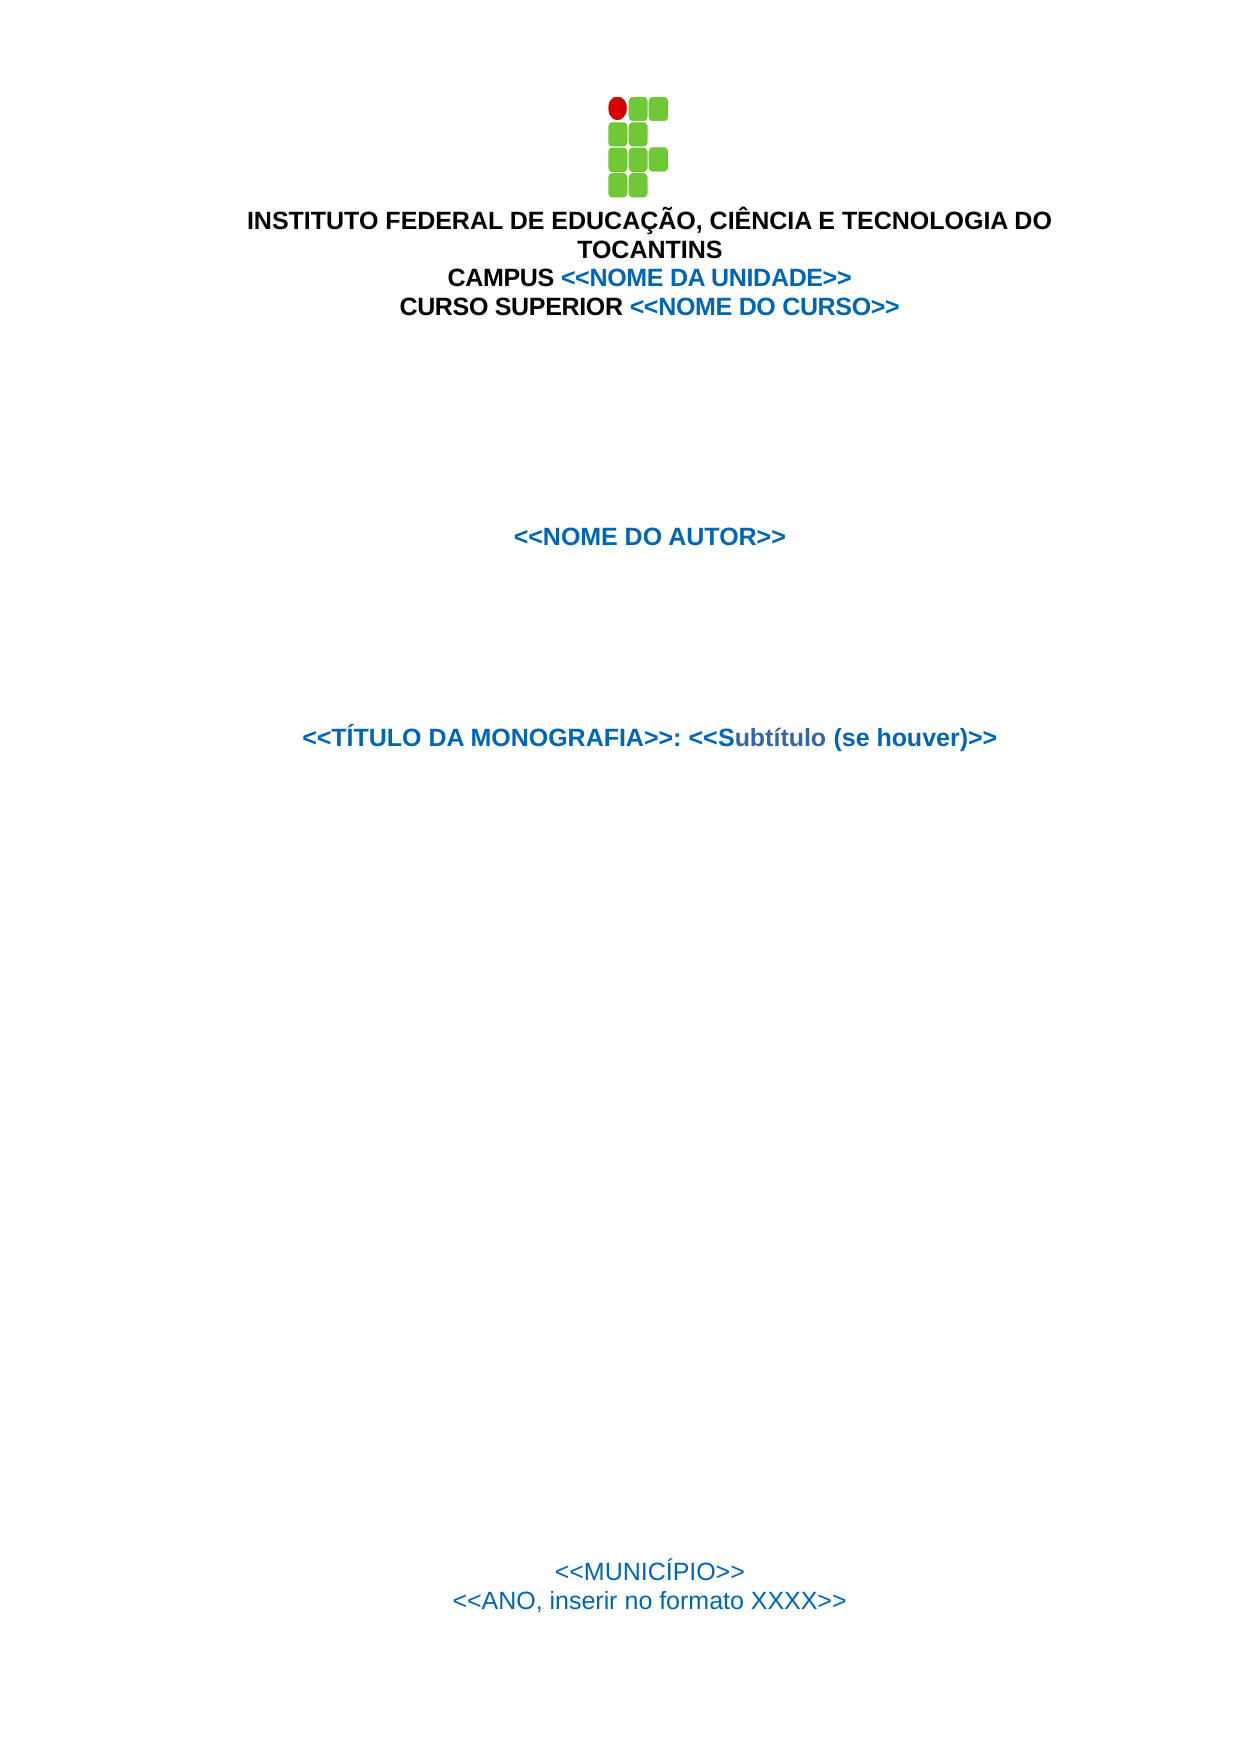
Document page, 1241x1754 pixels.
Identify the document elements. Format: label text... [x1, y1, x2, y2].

text <<TÍTULO DA MONOGRAFIA>>: <<Subtítulo (se houver)>> [177, 723, 1122, 752]
text <<MUNICÍPIO>> [177, 1557, 1122, 1586]
text INSTITUTO FEDERAL DE EDUCAÇÃO, CIÊNCIA E TECNOLOGIA DO TOCANTINS [177, 206, 1122, 263]
text <<NOME DO AUTOR>> [177, 522, 1122, 551]
text CURSO SUPERIOR <<NOME DO CURSO>> [177, 292, 1122, 321]
text CAMPUS <<NOME DA UNIDADE>> [177, 263, 1122, 292]
picture [594, 97, 681, 199]
text <<ANO, inserir no formato XXXX>> [177, 1586, 1122, 1615]
